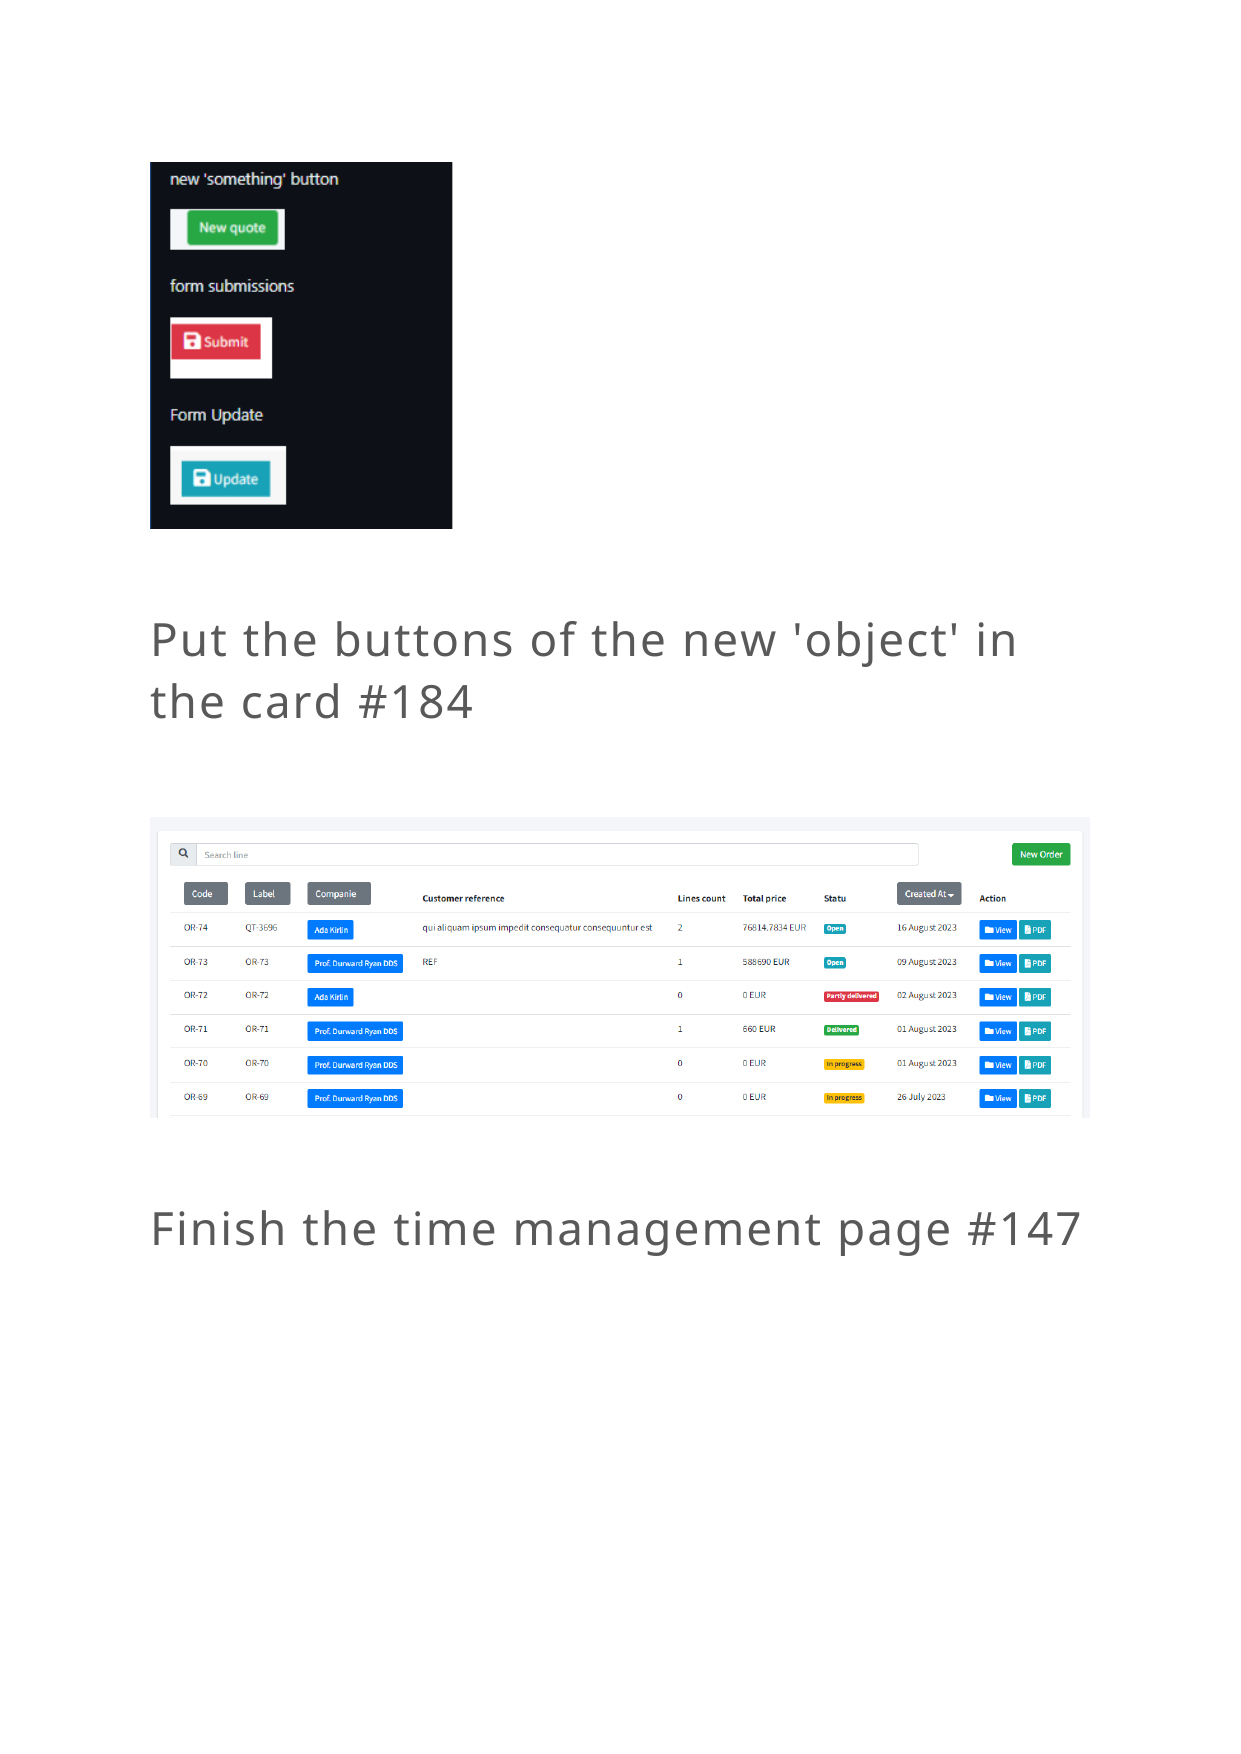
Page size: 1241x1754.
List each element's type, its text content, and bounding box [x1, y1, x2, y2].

subtitle Finish the time management page #147 [150, 1196, 1090, 1258]
subtitle Put the buttons of the new 'object' in the card #184 [150, 607, 1090, 732]
